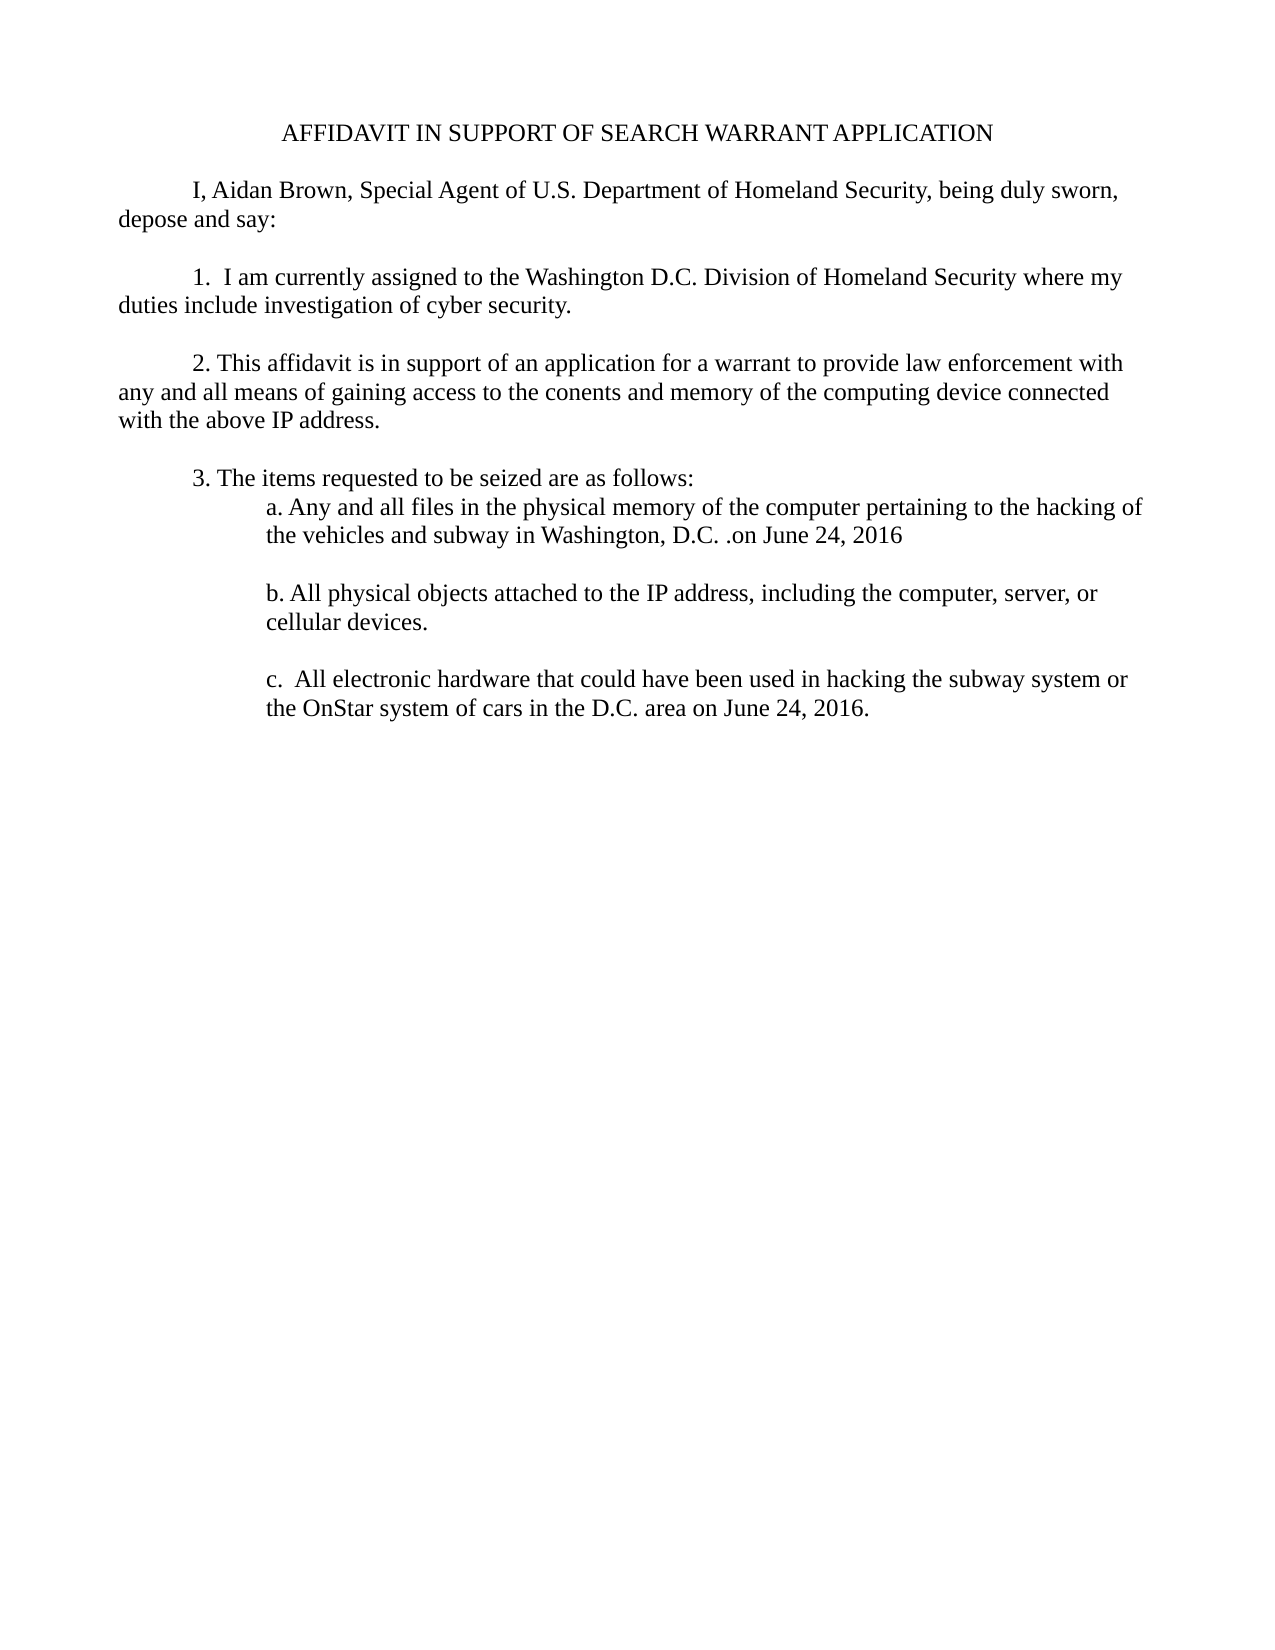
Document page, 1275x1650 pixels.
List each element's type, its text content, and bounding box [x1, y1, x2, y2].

text a. Any and all files in the physical memory of the computer pertaining to the hacking of the vehicles and subway in Washington, D.C. .on June 24, 2016 [118, 492, 1157, 549]
text I, Aidan Brown, Special Agent of U.S. Department of Homeland Security, being duly sworn, depose and say: [118, 176, 1157, 233]
text b. All physical objects attached to the IP address, including the computer, server, or cellular devices. [118, 578, 1157, 636]
text AFFIDAVIT IN SUPPORT OF SEARCH WARRANT APPLICATION [118, 118, 1157, 147]
text 1. I am currently assigned to the Washington D.C. Division of Homeland Security where my duties include investigation of cyber security. [118, 262, 1157, 319]
text 3. The items requested to be seized are as follows: [118, 463, 1157, 492]
text 2. This affidavit is in support of an application for a warrant to provide law enforcement with any and all means of gaining access to the conents and memory of the computing device connected with the above IP address. [118, 348, 1157, 434]
text c. All electronic hardware that could have been used in hacking the subway system or the OnStar system of cars in the D.C. area on June 24, 2016. [118, 664, 1157, 722]
